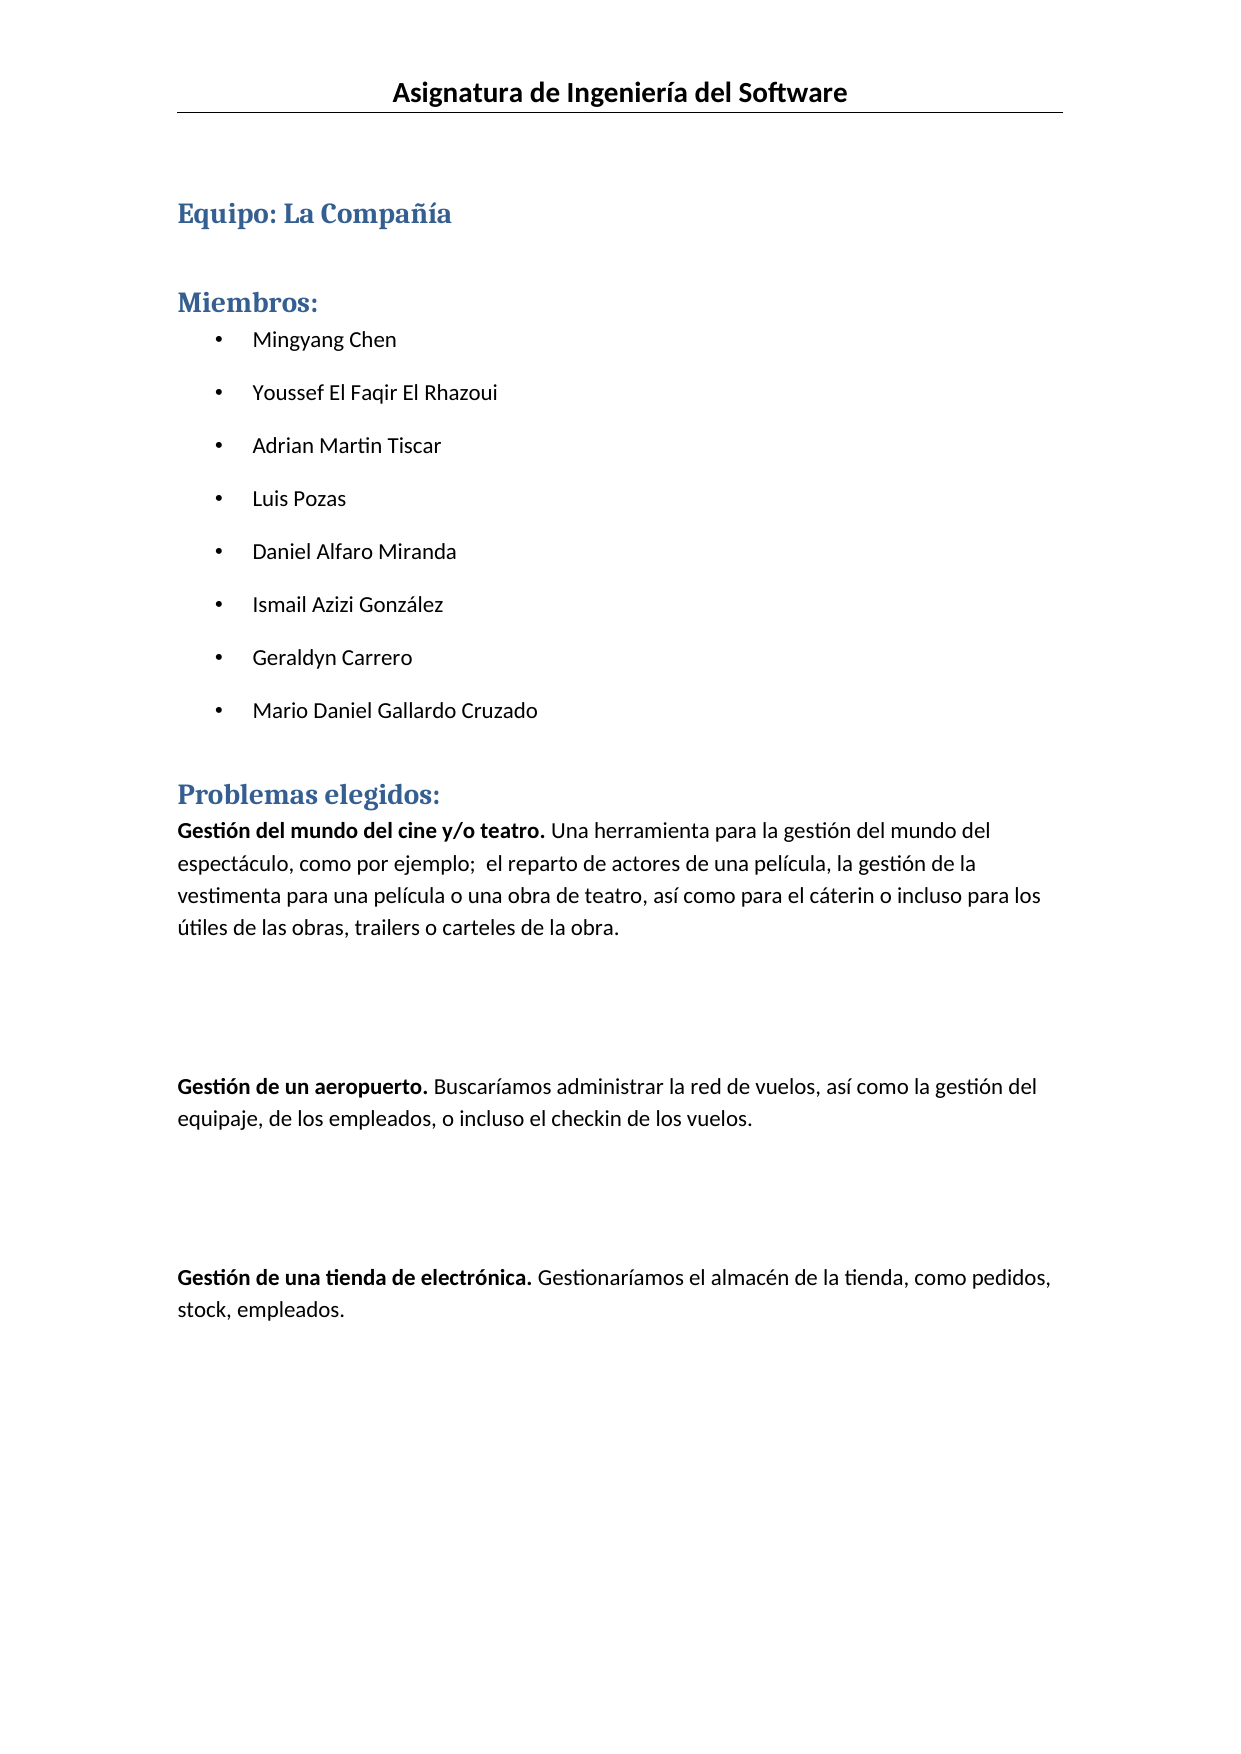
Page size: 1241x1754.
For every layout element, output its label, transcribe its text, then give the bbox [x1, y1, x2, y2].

subtitle Problemas elegidos: [177, 778, 1063, 812]
list Ismail Azizi González [215, 590, 1063, 618]
list Mingyang Chen [215, 325, 1063, 353]
subtitle Equipo: La Compañía [177, 198, 1063, 231]
list Adrian Martin Tiscar [215, 431, 1063, 459]
list Mario Daniel Gallardo Cruzado [215, 696, 1063, 724]
text Gestión del mundo del cine y/o teatro. Una herramienta para la gestión del mundo del espectáculo, como por ejemplo; el reparto de actores de una película, la gestión de la vestimenta para una película o una obra de teatro, así como para el cáterin o incluso para los útiles de las obras, trailers o carteles de la obra. [177, 817, 1063, 941]
list Daniel Alfaro Miranda [215, 537, 1063, 565]
list Geraldyn Carrero [215, 643, 1063, 671]
text Gestión de un aeropuerto. Buscaríamos administrar la red de vuelos, así como la gestión del equipaje, de los empleados, o incluso el checkin de los vuelos. [177, 1072, 1063, 1132]
text Gestión de una tienda de electrónica. Gestionaríamos el almacén de la tienda, como pedidos, stock, empleados. [177, 1263, 1063, 1324]
list Youssef El Faqir El Rhazoui [215, 378, 1063, 406]
subtitle Miembros: [177, 286, 1063, 320]
list Luis Pozas [215, 484, 1063, 512]
